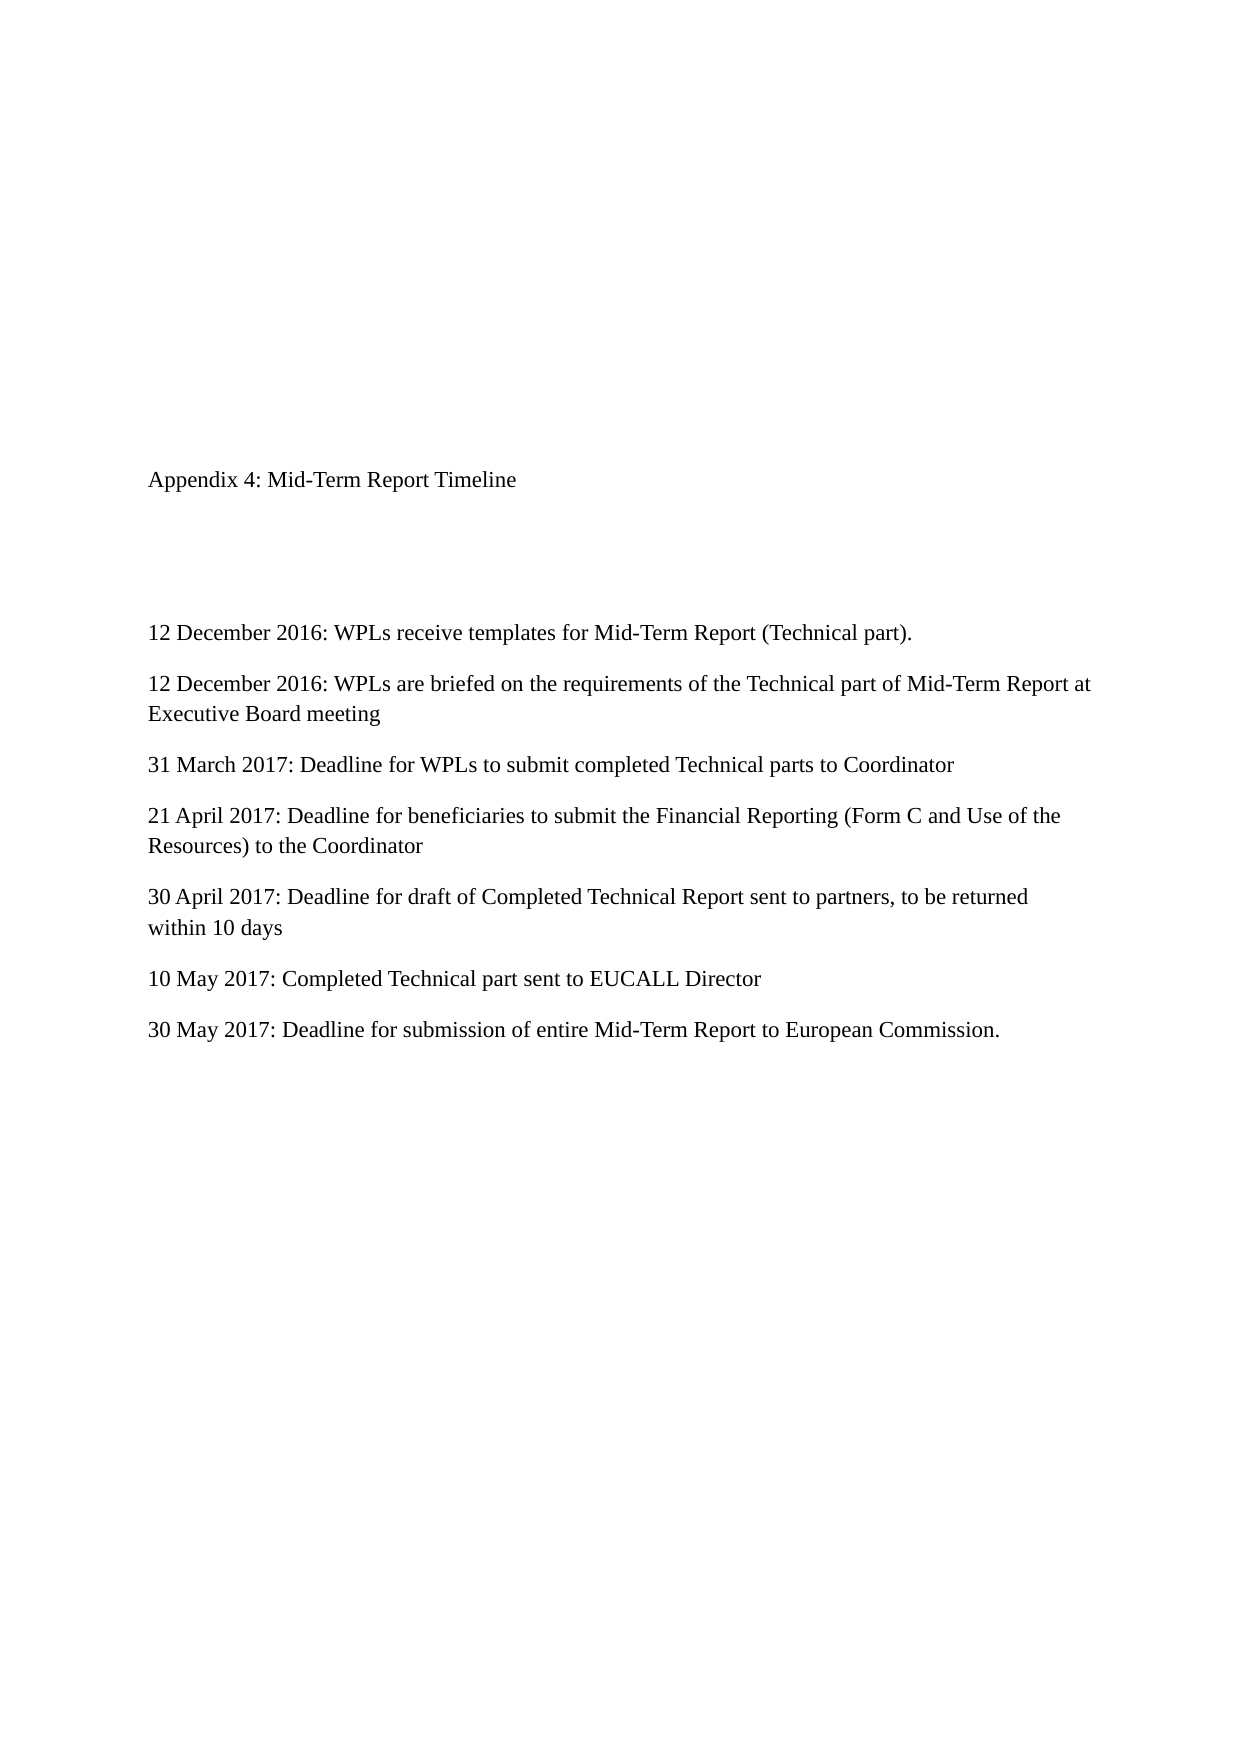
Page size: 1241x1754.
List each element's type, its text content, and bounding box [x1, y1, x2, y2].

text Appendix 4: Mid-Term Report Timeline [148, 466, 1093, 492]
text 31 March 2017: Deadline for WPLs to submit completed Technical parts to Coordinator [148, 751, 1093, 777]
text 10 May 2017: Completed Technical part sent to EUCALL Director [148, 965, 1093, 991]
text 12 December 2016: WPLs are briefed on the requirements of the Technical part of Mid-Term Report at Executive Board meeting [148, 670, 1093, 726]
text 12 December 2016: WPLs receive templates for Mid-Term Report (Technical part). [148, 619, 1093, 645]
text 30 April 2017: Deadline for draft of Completed Technical Report sent to partners, to be returned within 10 days [148, 883, 1093, 940]
text 30 May 2017: Deadline for submission of entire Mid-Term Report to European Commission. [148, 1016, 1093, 1042]
text 21 April 2017: Deadline for beneficiaries to submit the Financial Reporting (Form C and Use of the Resources) to the Coordinator [148, 802, 1093, 859]
